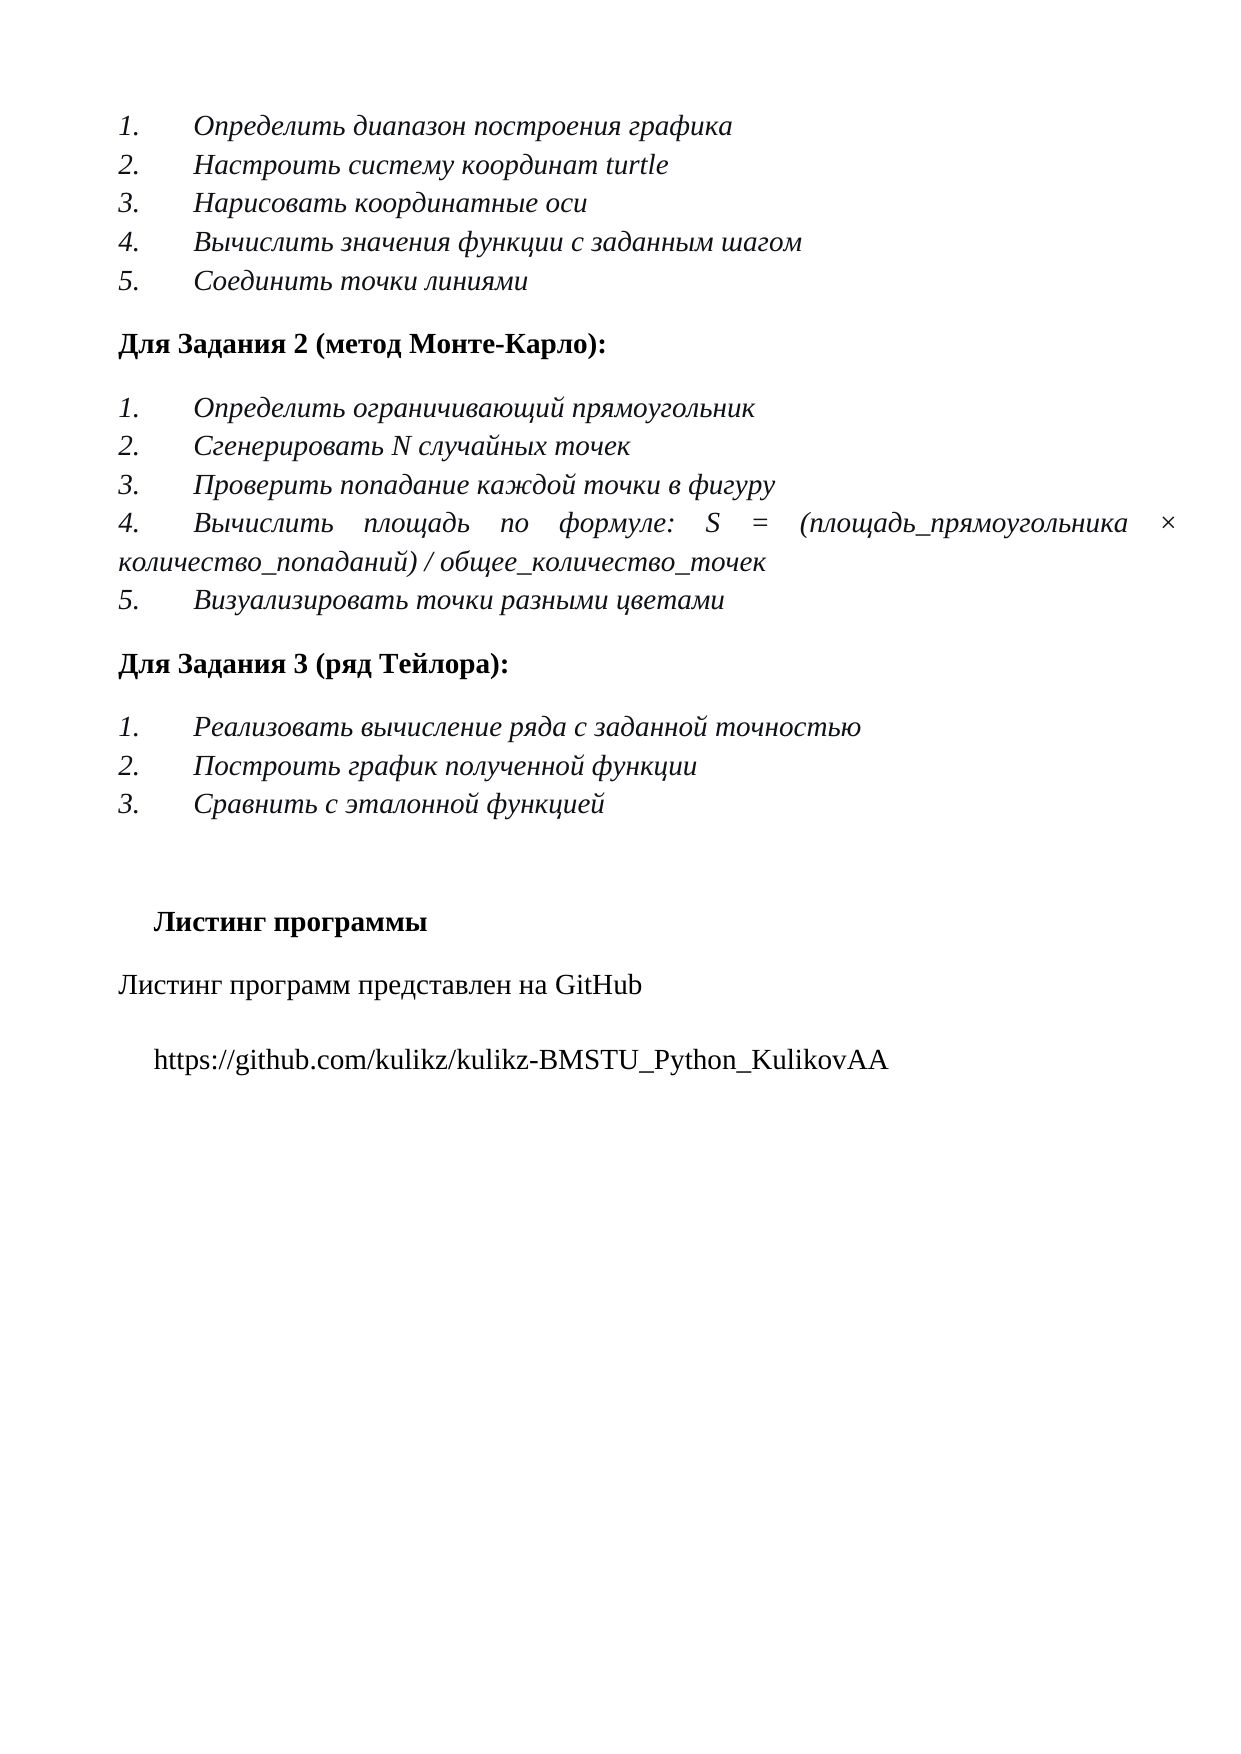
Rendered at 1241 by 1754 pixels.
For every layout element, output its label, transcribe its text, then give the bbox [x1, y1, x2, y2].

list Сравнить с эталонной функцией [118, 787, 1181, 820]
list Реализовать вычисление ряда с заданной точностью [118, 709, 1181, 743]
list Определить диапазон построения графика [118, 108, 1181, 142]
list Определить ограничивающий прямоугольник [118, 390, 1181, 423]
list Сгенерировать N случайных точек [118, 428, 1181, 462]
list Соединить точки линиями [118, 263, 1181, 296]
text Для Задания 3 (ряд Тейлора): [118, 646, 1181, 679]
text Для Задания 2 (метод Монте-Карло): [118, 326, 1181, 360]
list Построить график полученной функции [118, 748, 1181, 782]
text Листинг программ представлен на GitHub [118, 967, 1181, 1000]
list Вычислить площадь по формуле: S = (площадь_прямоугольника × количество_попаданий) / общее_количество_точек [118, 505, 1181, 577]
list Настроить систему координат turtle [118, 147, 1181, 181]
subtitle Листинг программы [118, 904, 1181, 937]
list Вычислить значения функции с заданным шагом [118, 224, 1181, 258]
subtitle https://github.com/kulikz/kulikz-BMSTU_Python_KulikovAA [118, 1042, 1181, 1076]
list Нарисовать координатные оси [118, 186, 1181, 219]
list Визуализировать точки разными цветами [118, 582, 1181, 616]
list Проверить попадание каждой точки в фигуру [118, 467, 1181, 500]
